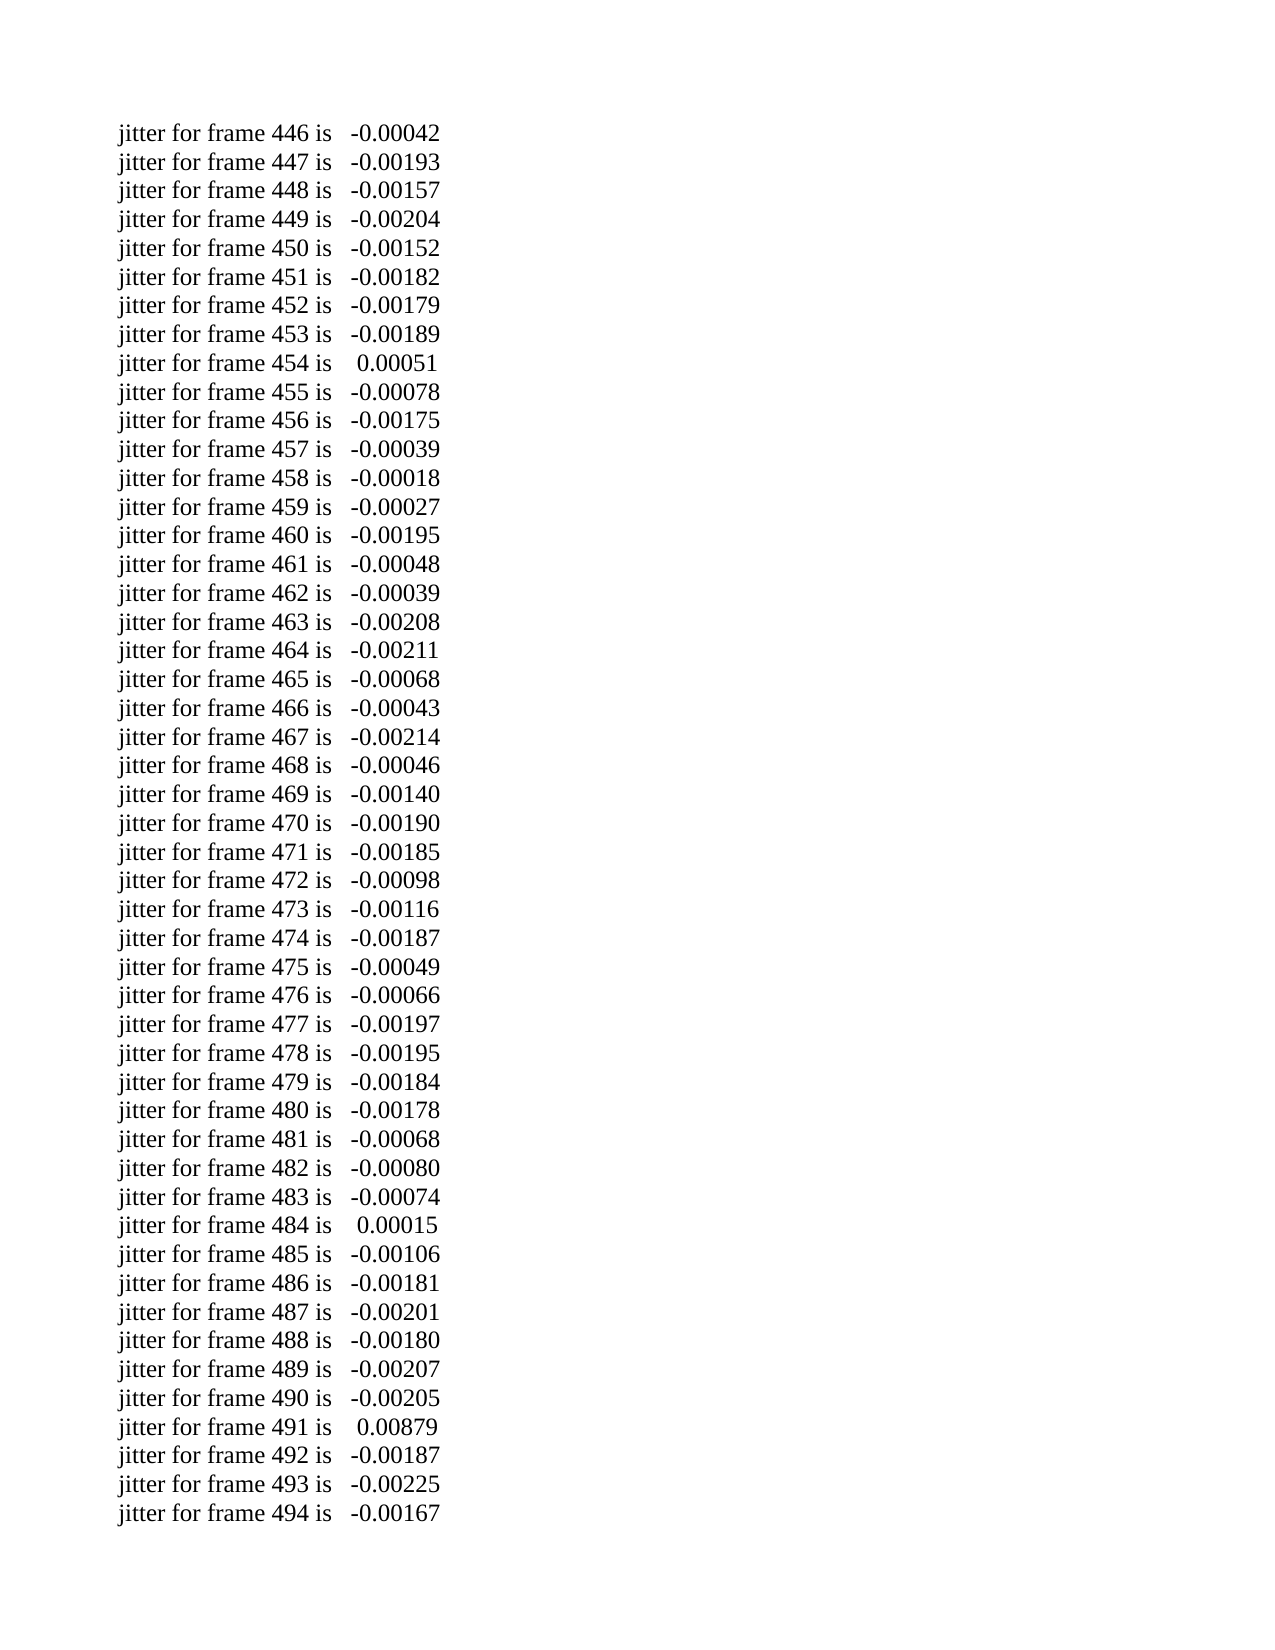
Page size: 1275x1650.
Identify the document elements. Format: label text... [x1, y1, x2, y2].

text jitter for frame 466 is -0.00043 [118, 693, 1157, 722]
text jitter for frame 451 is -0.00182 [118, 262, 1157, 291]
text jitter for frame 454 is 0.00051 [118, 348, 1157, 377]
text jitter for frame 489 is -0.00207 [118, 1354, 1157, 1383]
text jitter for frame 484 is 0.00015 [118, 1211, 1157, 1239]
text jitter for frame 476 is -0.00066 [118, 981, 1157, 1009]
text jitter for frame 479 is -0.00184 [118, 1067, 1157, 1096]
text jitter for frame 474 is -0.00187 [118, 923, 1157, 952]
text jitter for frame 475 is -0.00049 [118, 952, 1157, 981]
text jitter for frame 486 is -0.00181 [118, 1268, 1157, 1297]
text jitter for frame 449 is -0.00204 [118, 204, 1157, 233]
text jitter for frame 468 is -0.00046 [118, 751, 1157, 779]
text jitter for frame 480 is -0.00178 [118, 1096, 1157, 1124]
text jitter for frame 447 is -0.00193 [118, 147, 1157, 176]
text jitter for frame 470 is -0.00190 [118, 808, 1157, 837]
text jitter for frame 482 is -0.00080 [118, 1153, 1157, 1182]
text jitter for frame 459 is -0.00027 [118, 492, 1157, 521]
text jitter for frame 467 is -0.00214 [118, 722, 1157, 751]
text jitter for frame 461 is -0.00048 [118, 549, 1157, 578]
text jitter for frame 485 is -0.00106 [118, 1239, 1157, 1268]
text jitter for frame 492 is -0.00187 [118, 1441, 1157, 1469]
text jitter for frame 494 is -0.00167 [118, 1498, 1157, 1527]
text jitter for frame 460 is -0.00195 [118, 521, 1157, 549]
text jitter for frame 493 is -0.00225 [118, 1469, 1157, 1498]
text jitter for frame 446 is -0.00042 [118, 118, 1157, 147]
text jitter for frame 448 is -0.00157 [118, 176, 1157, 204]
text jitter for frame 458 is -0.00018 [118, 463, 1157, 492]
text jitter for frame 463 is -0.00208 [118, 607, 1157, 636]
text jitter for frame 478 is -0.00195 [118, 1038, 1157, 1067]
text jitter for frame 473 is -0.00116 [118, 894, 1157, 923]
text jitter for frame 490 is -0.00205 [118, 1383, 1157, 1412]
text jitter for frame 462 is -0.00039 [118, 578, 1157, 607]
text jitter for frame 457 is -0.00039 [118, 434, 1157, 463]
text jitter for frame 487 is -0.00201 [118, 1297, 1157, 1326]
text jitter for frame 477 is -0.00197 [118, 1009, 1157, 1038]
text jitter for frame 469 is -0.00140 [118, 779, 1157, 808]
text jitter for frame 488 is -0.00180 [118, 1326, 1157, 1354]
text jitter for frame 481 is -0.00068 [118, 1124, 1157, 1153]
text jitter for frame 455 is -0.00078 [118, 377, 1157, 406]
text jitter for frame 464 is -0.00211 [118, 636, 1157, 664]
text jitter for frame 450 is -0.00152 [118, 233, 1157, 262]
text jitter for frame 491 is 0.00879 [118, 1412, 1157, 1441]
text jitter for frame 471 is -0.00185 [118, 837, 1157, 866]
text jitter for frame 472 is -0.00098 [118, 866, 1157, 894]
text jitter for frame 453 is -0.00189 [118, 319, 1157, 348]
text jitter for frame 483 is -0.00074 [118, 1182, 1157, 1211]
text jitter for frame 452 is -0.00179 [118, 291, 1157, 319]
text jitter for frame 456 is -0.00175 [118, 406, 1157, 434]
text jitter for frame 465 is -0.00068 [118, 664, 1157, 693]
